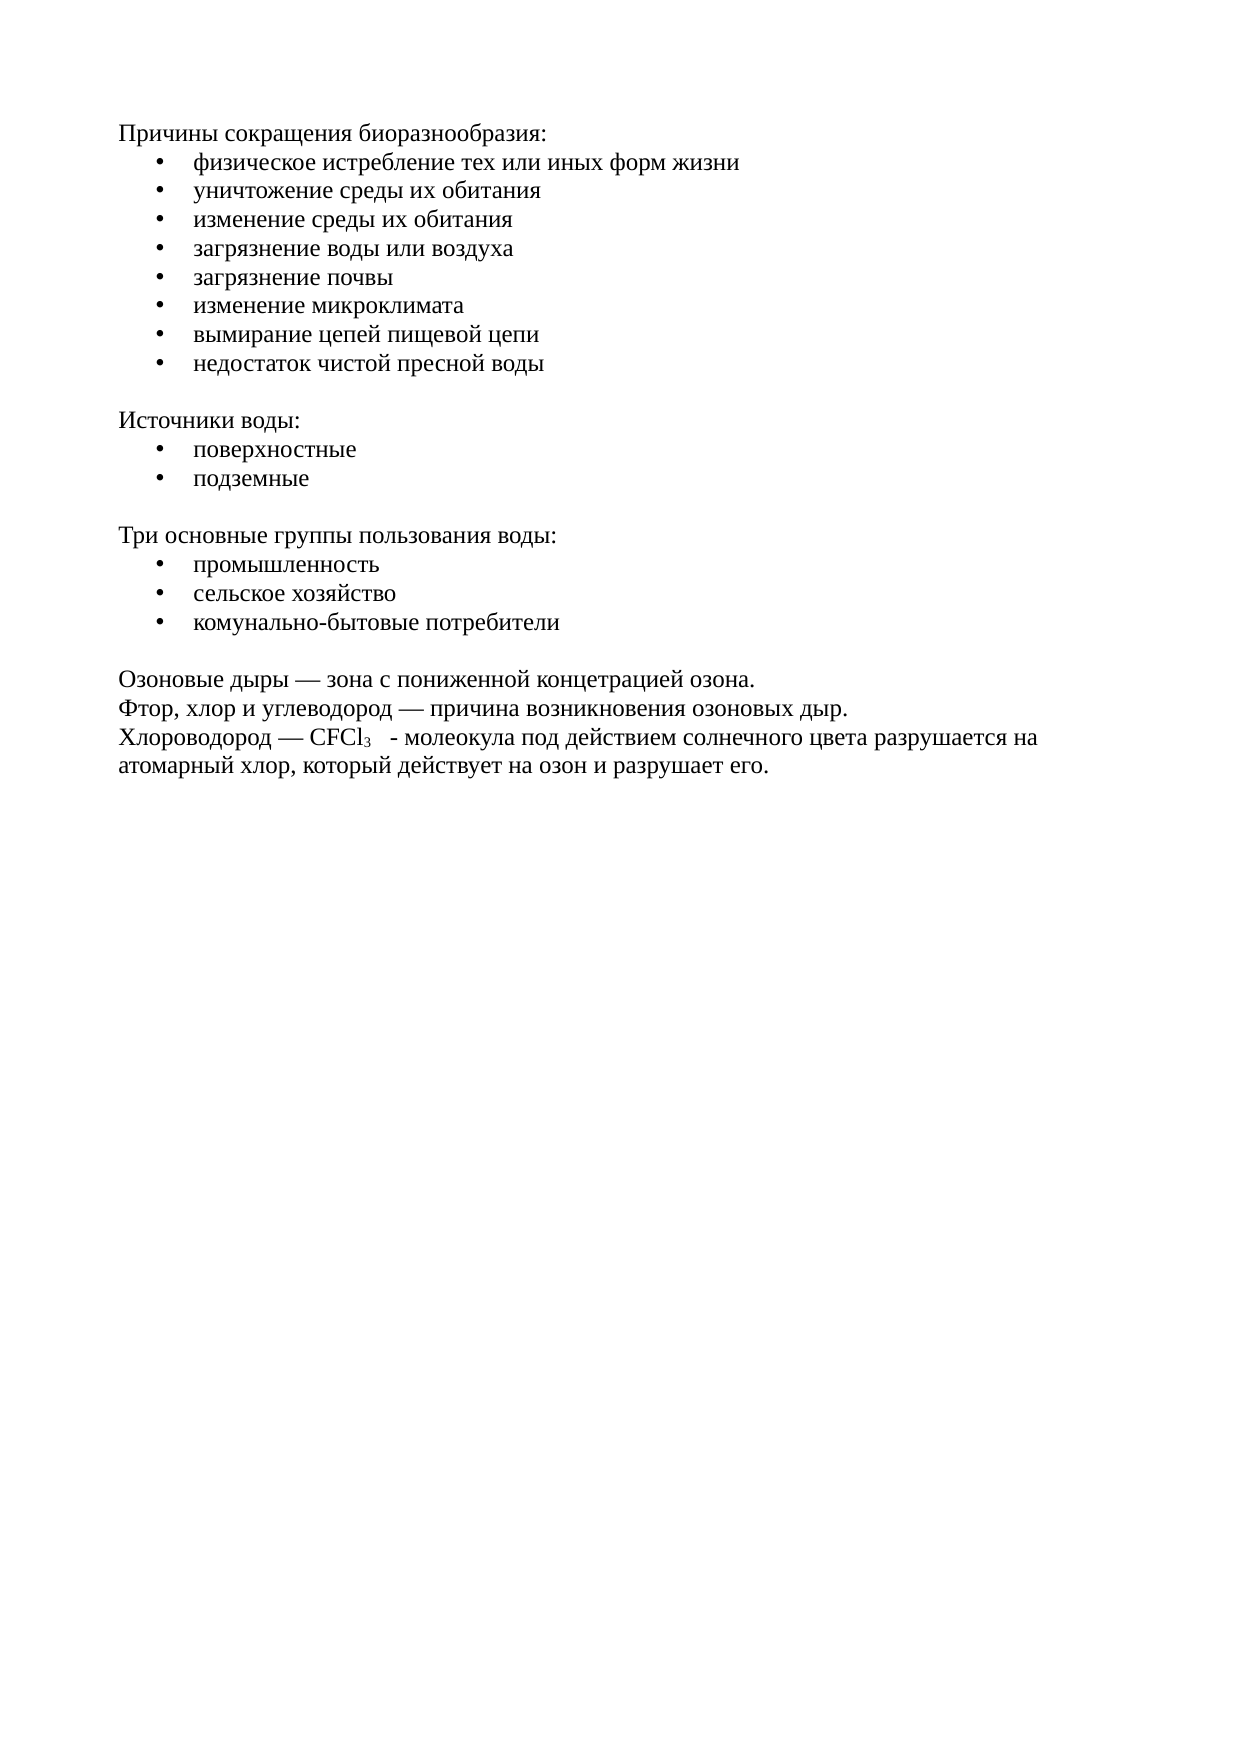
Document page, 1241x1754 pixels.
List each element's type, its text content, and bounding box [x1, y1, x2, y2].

text Источники воды: [118, 406, 1122, 434]
list загрязнение воды или воздуха [156, 233, 1122, 262]
text Хлороводород — CFCl3 - молеокула под действием солнечного цвета разрушается на атомарный хлор, который действует на озон и разрушает его. [118, 722, 1122, 779]
list подземные [156, 463, 1122, 492]
list поверхностные [156, 434, 1122, 463]
list загрязнение почвы [156, 262, 1122, 291]
list вымирание цепей пищевой цепи [156, 319, 1122, 348]
text Озоновые дыры — зона с пониженной концетрацией озона. [118, 664, 1122, 693]
text Причины сокращения биоразнообразия: [118, 118, 1122, 147]
list уничтожение среды их обитания [156, 176, 1122, 204]
list физическое истребление тех или иных форм жизни [156, 147, 1122, 176]
list недостаток чистой пресной воды [156, 348, 1122, 377]
list комунально-бытовые потребители [156, 607, 1122, 636]
list сельское хозяйство [156, 578, 1122, 607]
list изменение микроклимата [156, 291, 1122, 319]
text Три основные группы пользования воды: [118, 521, 1122, 549]
list промышленность [156, 549, 1122, 578]
list изменение среды их обитания [156, 204, 1122, 233]
text Фтор, хлор и углеводород — причина возникновения озоновых дыр. [118, 693, 1122, 722]
